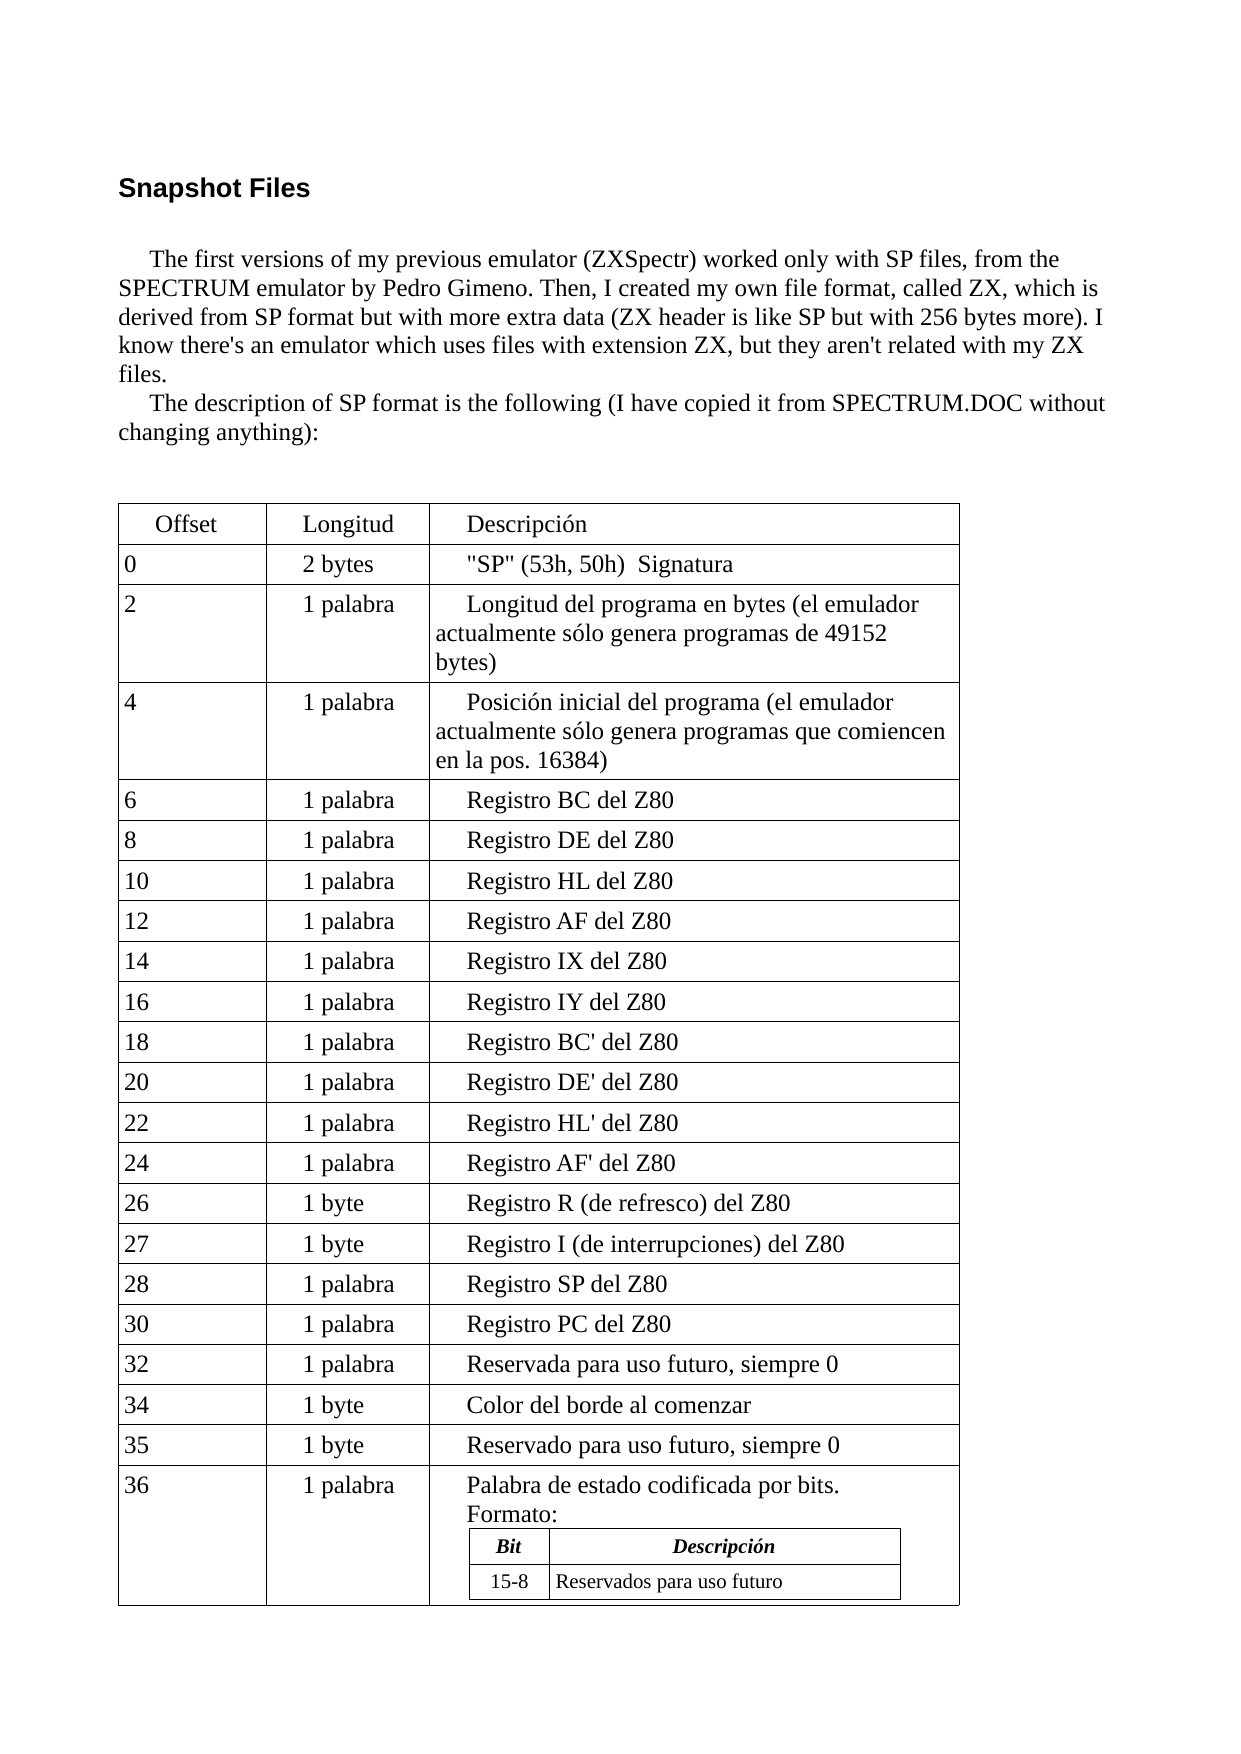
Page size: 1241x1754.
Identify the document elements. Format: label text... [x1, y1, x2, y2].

table_cell Palabra de estado codificada por bits. Formato: [430, 1466, 959, 1605]
table_cell 1 palabra [267, 1103, 429, 1142]
table_cell 1 palabra [267, 683, 429, 779]
table_cell Registro PC del Z80 [430, 1305, 959, 1344]
table_header Bit [470, 1529, 549, 1564]
table_cell 28 [119, 1264, 266, 1303]
table_cell 1 palabra [267, 901, 429, 941]
table_cell Registro SP del Z80 [430, 1264, 959, 1303]
table_cell 16 [119, 982, 266, 1021]
table_cell 10 [119, 861, 266, 900]
table_cell 1 palabra [267, 821, 429, 860]
table_cell Registro I (de interrupciones) del Z80 [430, 1224, 959, 1263]
table_cell 26 [119, 1184, 266, 1223]
table_cell 2 bytes [267, 545, 429, 584]
table_cell 34 [119, 1385, 266, 1424]
table_cell 1 palabra [267, 1143, 429, 1182]
table_cell Registro IY del Z80 [430, 982, 959, 1021]
table_cell Registro DE del Z80 [430, 821, 959, 860]
table_cell 1 byte [267, 1385, 429, 1424]
table_cell Registro AF' del Z80 [430, 1143, 959, 1182]
table_header Longitud [267, 504, 429, 543]
table_cell 27 [119, 1224, 266, 1263]
table_cell Longitud del programa en bytes (el emulador actualmente sólo genera programas de 49152 bytes) [430, 585, 959, 682]
table_cell 2 [119, 585, 266, 682]
table_cell 36 [119, 1466, 266, 1605]
table_cell 30 [119, 1305, 266, 1344]
table_cell Reservado para uso futuro, siempre 0 [430, 1425, 959, 1465]
table_cell Registro HL del Z80 [430, 861, 959, 900]
table_cell 1 palabra [267, 1063, 429, 1102]
table_cell 24 [119, 1143, 266, 1182]
table_cell 1 palabra [267, 1305, 429, 1344]
table_cell Registro DE' del Z80 [430, 1063, 959, 1102]
table_cell 8 [119, 821, 266, 860]
table_cell Reservados para uso futuro [550, 1565, 900, 1599]
table_cell 1 palabra [267, 982, 429, 1021]
table_cell 20 [119, 1063, 266, 1102]
subtitle Snapshot Files [118, 172, 1122, 203]
table_cell Registro BC del Z80 [430, 780, 959, 820]
table_cell 1 byte [267, 1184, 429, 1223]
table_cell 35 [119, 1425, 266, 1465]
table_cell Registro IX del Z80 [430, 942, 959, 981]
table_cell 18 [119, 1022, 266, 1062]
table_cell 1 palabra [267, 861, 429, 900]
table_header Descripción [430, 504, 959, 543]
table_cell 1 byte [267, 1224, 429, 1263]
table_cell 15-8 [470, 1565, 549, 1599]
table_cell Posición inicial del programa (el emulador actualmente sólo genera programas que comiencen en la pos. 16384) [430, 683, 959, 779]
table_cell 6 [119, 780, 266, 820]
table_cell Registro BC' del Z80 [430, 1022, 959, 1062]
text The description of SP format is the following (I have copied it from SPECTRUM.DOC without changing anything): [118, 388, 1122, 446]
table_cell "SP" (53h, 50h) Signatura [430, 545, 959, 584]
table_cell Reservada para uso futuro, siempre 0 [430, 1345, 959, 1384]
table_cell 4 [119, 683, 266, 779]
text The first versions of my previous emulator (ZXSpectr) worked only with SP files, from the SPECTRUM emulator by Pedro Gimeno. Then, I created my own file format, called ZX, which is derived from SP format but with more extra data (ZX header is like SP but with 256 bytes more). I know there's an emulator which uses files with extension ZX, but they aren't related with my ZX files. [118, 244, 1122, 388]
table_cell 12 [119, 901, 266, 941]
table_cell 1 palabra [267, 1345, 429, 1384]
table_cell 1 palabra [267, 1264, 429, 1303]
table_cell 22 [119, 1103, 266, 1142]
table_cell 0 [119, 545, 266, 584]
table_cell Registro HL' del Z80 [430, 1103, 959, 1142]
table_cell 1 palabra [267, 780, 429, 820]
table_cell 14 [119, 942, 266, 981]
table_cell Registro R (de refresco) del Z80 [430, 1184, 959, 1223]
table_header Descripción [550, 1529, 900, 1564]
table_cell 1 palabra [267, 585, 429, 682]
table_cell 32 [119, 1345, 266, 1384]
table_header Offset [119, 504, 266, 543]
table_cell Color del borde al comenzar [430, 1385, 959, 1424]
table_cell 1 palabra [267, 942, 429, 981]
table_cell 1 palabra [267, 1466, 429, 1605]
table_cell 1 palabra [267, 1022, 429, 1062]
table_cell 1 byte [267, 1425, 429, 1465]
table_cell Registro AF del Z80 [430, 901, 959, 941]
